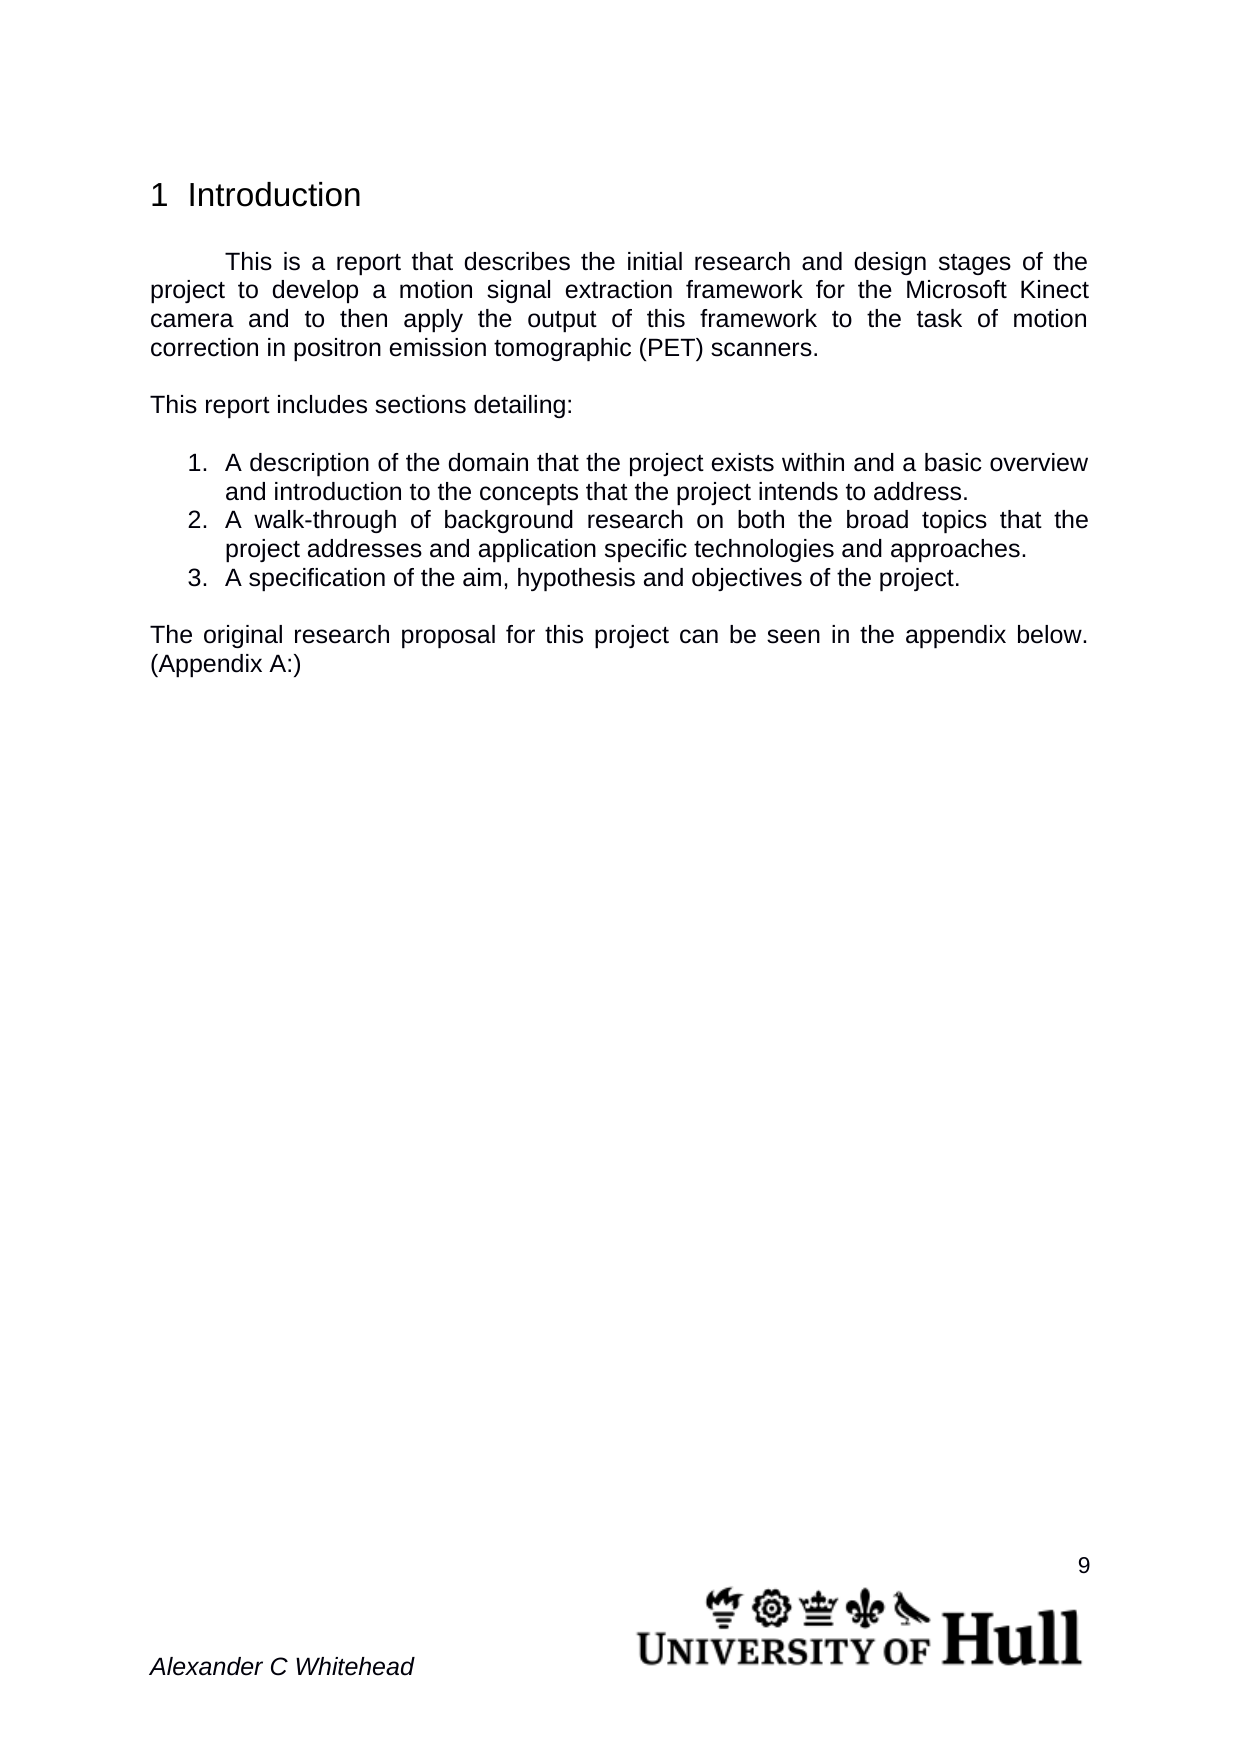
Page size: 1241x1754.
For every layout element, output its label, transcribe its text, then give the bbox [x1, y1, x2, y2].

list A walk-through of background research on both the broad topics that the project addresses and application specific technologies and approaches. [187, 506, 1090, 563]
text The original research proposal for this project can be seen in the appendix below. (Appendix A:) [150, 621, 1090, 678]
picture [630, 1578, 1091, 1675]
list A specification of the aim, hypothesis and objectives of the project. [187, 563, 1090, 592]
list A description of the domain that the project exists within and a basic overview and introduction to the concepts that the project intends to address. [187, 448, 1090, 506]
text This is a report that describes the initial research and design stages of the project to develop a motion signal extraction framework for the Microsoft Kinect camera and to then apply the output of this framework to the task of motion correction in positron emission tomographic (PET) scanners. [150, 247, 1090, 362]
subtitle Introduction [150, 175, 1090, 213]
text This report includes sections detailing: [150, 391, 1090, 419]
